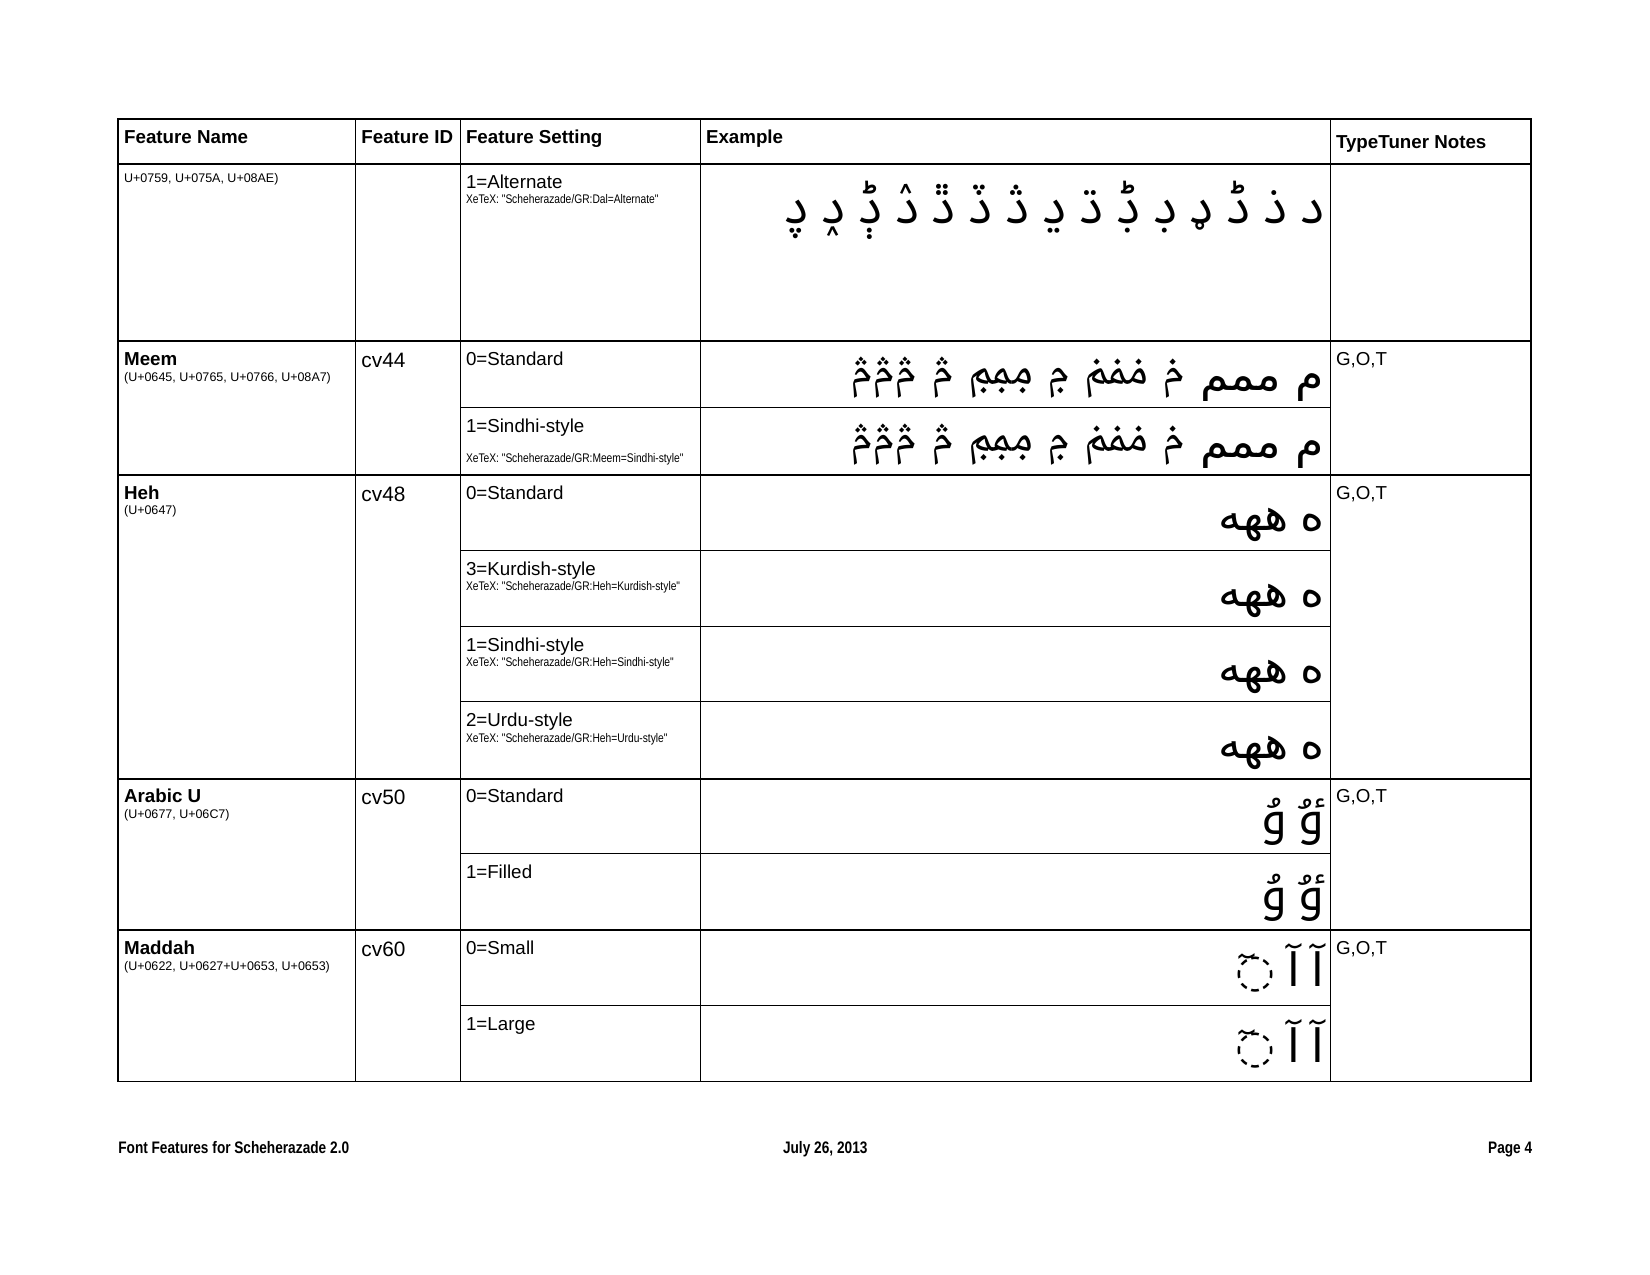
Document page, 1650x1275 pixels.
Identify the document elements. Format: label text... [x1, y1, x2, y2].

table_cell ٷ ۇ [701, 780, 1330, 853]
table_cell 0=Standard [461, 780, 700, 853]
table_cell G,O,T [1331, 476, 1530, 777]
table_cell 0=Small [461, 931, 700, 1005]
table_cell ٷ ۇ [701, 854, 1330, 929]
table_cell cv50 [356, 780, 460, 929]
table_cell م ممم ݥ ݥݥݥ ݦ ݦݦݦ ࢧ ࢧࢧࢧ [701, 342, 1330, 407]
table_cell د ذ ڈ ډ ڊ ڋ ڌ ڍ ڎ ڏ ڐ ۮ ݙ ݚ ࢮ [701, 165, 1330, 340]
table_cell 0=Standard [461, 476, 700, 549]
table_cell ه ههه [701, 627, 1330, 701]
table_cell م ممم ݥ ݥݥݥ ݦ ݦݦݦ ࢧ ࢧࢧࢧ [701, 408, 1330, 474]
table_cell G,O,T [1331, 342, 1530, 474]
table_cell 2=Urdu-style XeTeX: "Scheherazade/GR:Heh=Urdu-style" [461, 702, 700, 777]
table_cell ه ههه [701, 476, 1330, 549]
table_cell 3=Kurdish-style XeTeX: "Scheherazade/GR:Heh=Kurdish-style" [461, 551, 700, 626]
table_cell U+0759, U+075A, U+08AE) [119, 165, 355, 340]
table_cell 1=Sindhi-style XeTeX: "Scheherazade/GR:Meem=Sindhi-style" [461, 408, 700, 474]
table_cell Arabic U (U+0677, U+06C7) [119, 780, 355, 929]
table_header TypeTuner Notes [1331, 120, 1530, 163]
table_cell [356, 165, 460, 340]
table_cell G,O,T [1331, 931, 1530, 1081]
table_cell آ آ ◌ٓ [701, 931, 1330, 1005]
table_cell G,O,T [1331, 780, 1530, 929]
table_cell 1=Large [461, 1006, 700, 1081]
table_cell 1=Sindhi-style XeTeX: "Scheherazade/GR:Heh=Sindhi-style" [461, 627, 700, 701]
table_cell 1=Alternate XeTeX: "Scheherazade/GR:Dal=Alternate" [461, 165, 700, 340]
table_cell cv44 [356, 342, 460, 474]
table_cell Maddah (U+0622, U+0627+U+0653, U+0653) [119, 931, 355, 1081]
table_header Feature Name [119, 120, 355, 163]
table_cell 1=Filled [461, 854, 700, 929]
table_cell cv48 [356, 476, 460, 777]
table_cell Heh (U+0647) [119, 476, 355, 777]
table_cell ه ههه [701, 551, 1330, 626]
table_cell [1331, 165, 1530, 340]
table_cell ه ههه [701, 702, 1330, 777]
table_header Feature ID [356, 120, 460, 163]
table_header Example [701, 120, 1330, 163]
table_cell cv60 [356, 931, 460, 1081]
table_cell آ آ ◌ٓ [701, 1006, 1330, 1081]
table_header Feature Setting [461, 120, 700, 163]
table_cell Meem (U+0645, U+0765, U+0766, U+08A7) [119, 342, 355, 474]
table_cell 0=Standard [461, 342, 700, 407]
